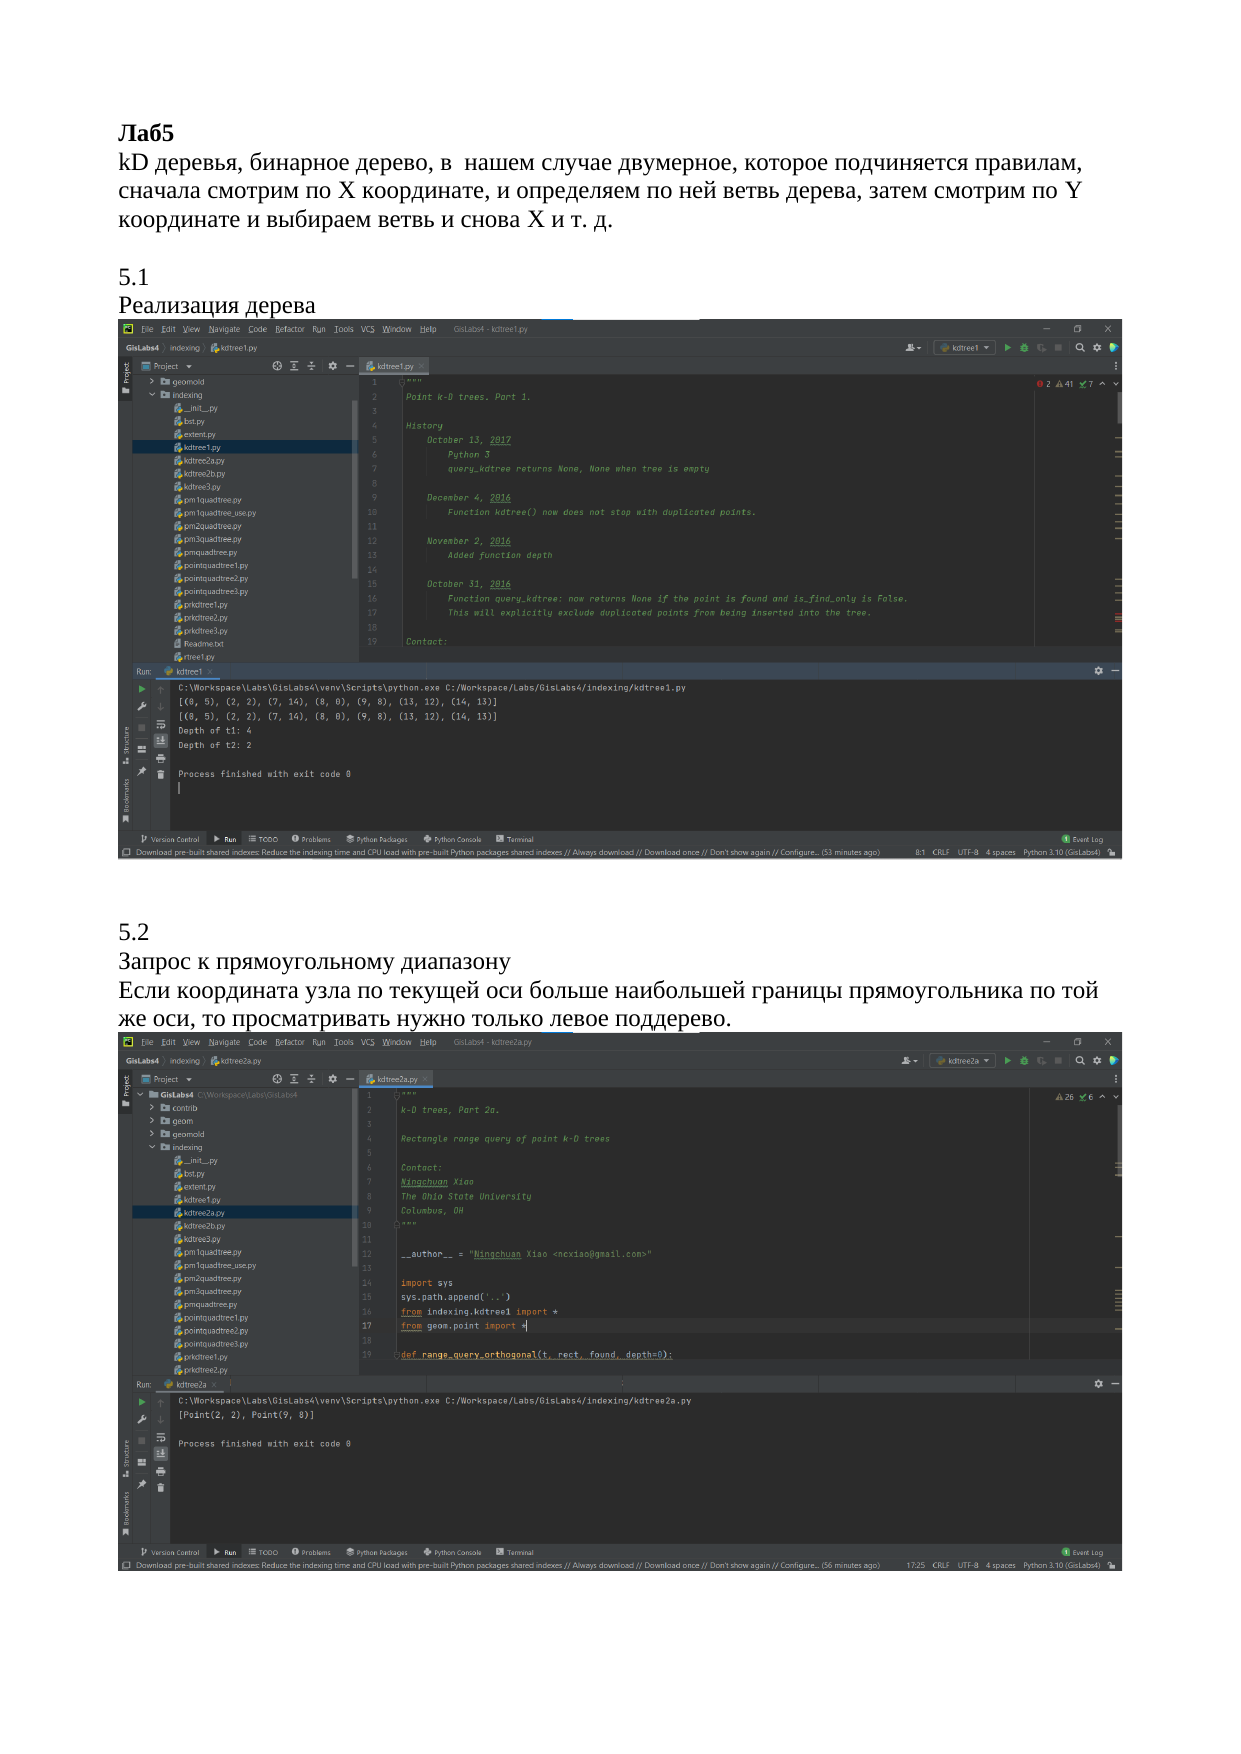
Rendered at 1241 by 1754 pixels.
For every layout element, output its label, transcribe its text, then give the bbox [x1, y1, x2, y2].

text 5.2 [118, 917, 1122, 946]
picture [118, 1032, 1123, 1571]
text Запрос к прямоугольному диапазону [118, 946, 1122, 975]
picture [118, 319, 1123, 860]
text Если координата узла по текущей оси больше наибольшей границы прямоугольника по той же оси, то просматривать нужно только левое поддерево. [118, 975, 1122, 1032]
text Реализация дерева [118, 291, 1122, 319]
text kD деревья, бинарное дерево, в нашем случае двумерное, которое подчиняется правилам, сначала смотрим по X координате, и определяем по ней ветвь дерева, затем смотрим по Y координате и выбираем ветвь и снова X и т. д. [118, 147, 1122, 233]
text Лаб5 [118, 118, 1122, 147]
text 5.1 [118, 262, 1122, 291]
